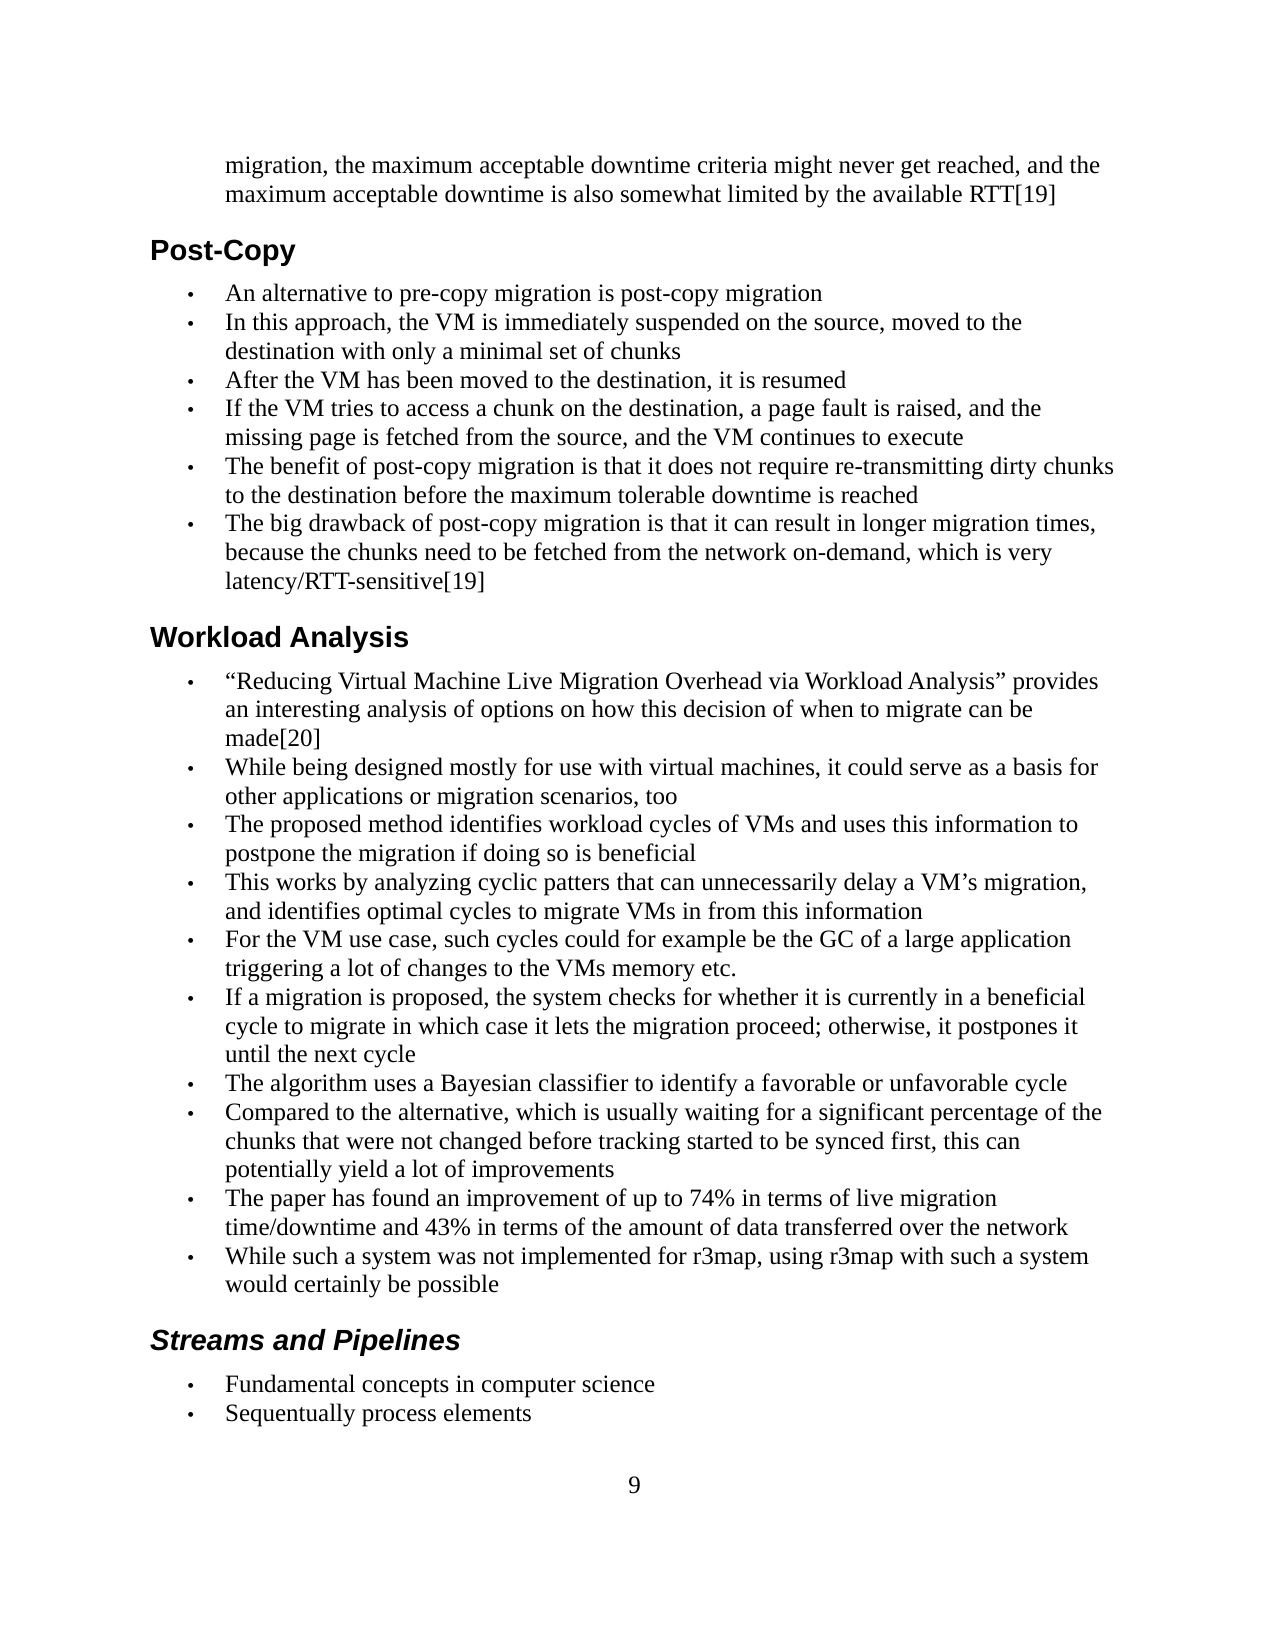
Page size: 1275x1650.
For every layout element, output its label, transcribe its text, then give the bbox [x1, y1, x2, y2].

subtitle Workload Analysis [150, 620, 1125, 653]
subtitle Streams and Pipelines [150, 1323, 1125, 1357]
list The paper has found an improvement of up to 74% in terms of live migration time/downtime and 43% in terms of the amount of data transferred over the network [187, 1183, 1125, 1241]
list Sequentually process elements [187, 1398, 1125, 1427]
list While such a system was not implemented for r3map, using r3map with such a system would certainly be possible [187, 1241, 1125, 1298]
list If a migration is proposed, the system checks for whether it is currently in a beneficial cycle to migrate in which case it lets the migration proceed; otherwise, it postpones it until the next cycle [187, 982, 1125, 1068]
list This works by analyzing cyclic patters that can unnecessarily delay a VM’s migration, and identifies optimal cycles to migrate VMs in from this information [187, 867, 1125, 924]
list The benefit of post-copy migration is that it does not require re-transmitting dirty chunks to the destination before the maximum tolerable downtime is reached [187, 451, 1125, 508]
list The big drawback of post-copy migration is that it can result in longer migration times, because the chunks need to be fetched from the network on-demand, which is very latency/RTT-sensitive[19] [187, 508, 1125, 595]
list After the VM has been moved to the destination, it is resumed [187, 365, 1125, 393]
list The proposed method identifies workload cycles of VMs and uses this information to postpone the migration if doing so is beneficial [187, 809, 1125, 867]
list The algorithm uses a Bayesian classifier to identify a favorable or unfavorable cycle [187, 1068, 1125, 1097]
list In this approach, the VM is immediately suspended on the source, moved to the destination with only a minimal set of chunks [187, 307, 1125, 365]
list An alternative to pre-copy migration is post-copy migration [187, 278, 1125, 307]
subtitle Post-Copy [150, 232, 1125, 266]
list For the VM use case, such cycles could for example be the GC of a large application triggering a lot of changes to the VMs memory etc. [187, 924, 1125, 982]
list “Reducing Virtual Machine Live Migration Overhead via Workload Analysis” provides an interesting analysis of options on how this decision of when to migrate can be made[20] [187, 666, 1125, 752]
list Compared to the alternative, which is usually waiting for a significant percentage of the chunks that were not changed before tracking started to be synced first, this can potentially yield a lot of improvements [187, 1097, 1125, 1183]
list Fundamental concepts in computer science [187, 1369, 1125, 1398]
list If the VM tries to access a chunk on the destination, a page fault is raised, and the missing page is fetched from the source, and the VM continues to execute [187, 393, 1125, 451]
list While being designed mostly for use with virtual machines, it could serve as a basis for other applications or migration scenarios, too [187, 752, 1125, 809]
list migration, the maximum acceptable downtime criteria might never get reached, and the maximum acceptable downtime is also somewhat limited by the available RTT[19] [187, 150, 1125, 207]
